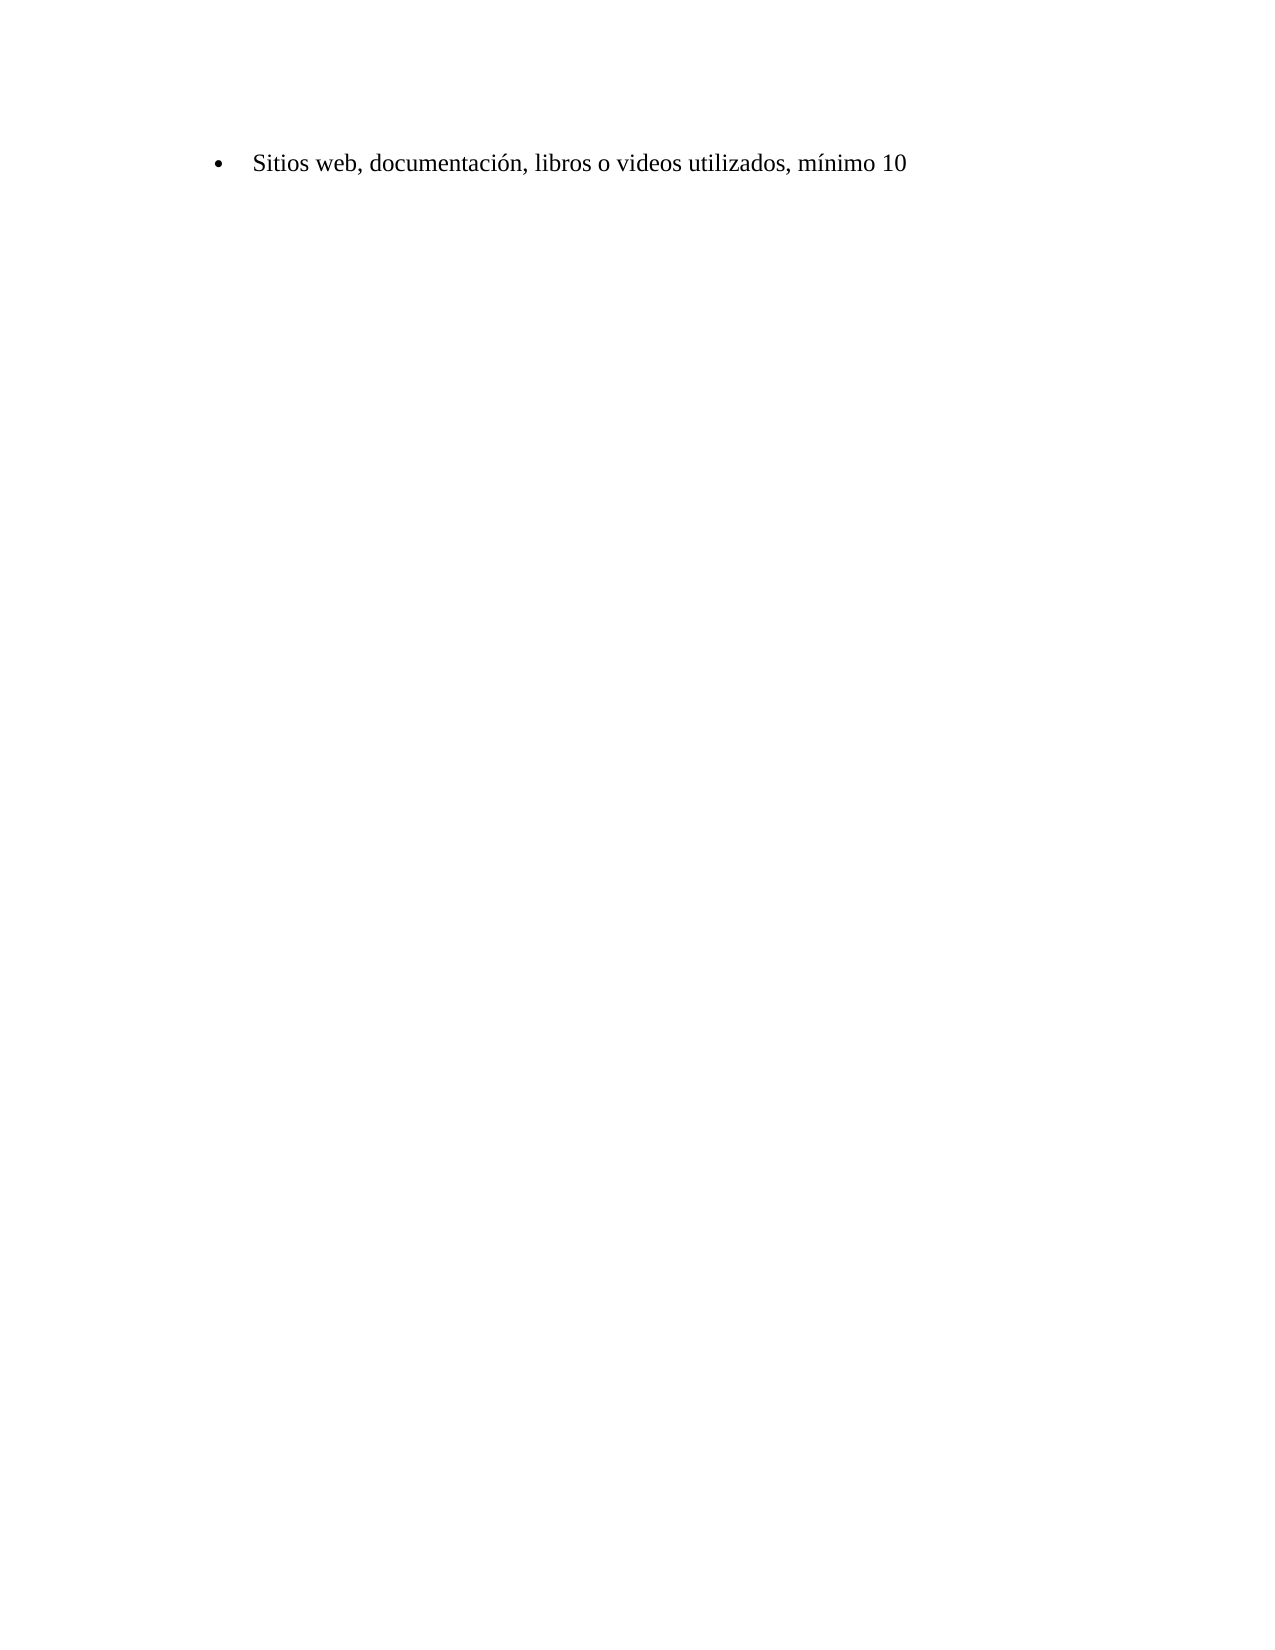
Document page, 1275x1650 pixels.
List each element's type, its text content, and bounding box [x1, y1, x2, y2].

list Sitios web, documentación, libros o videos utilizados, mínimo 10 [215, 148, 1098, 176]
